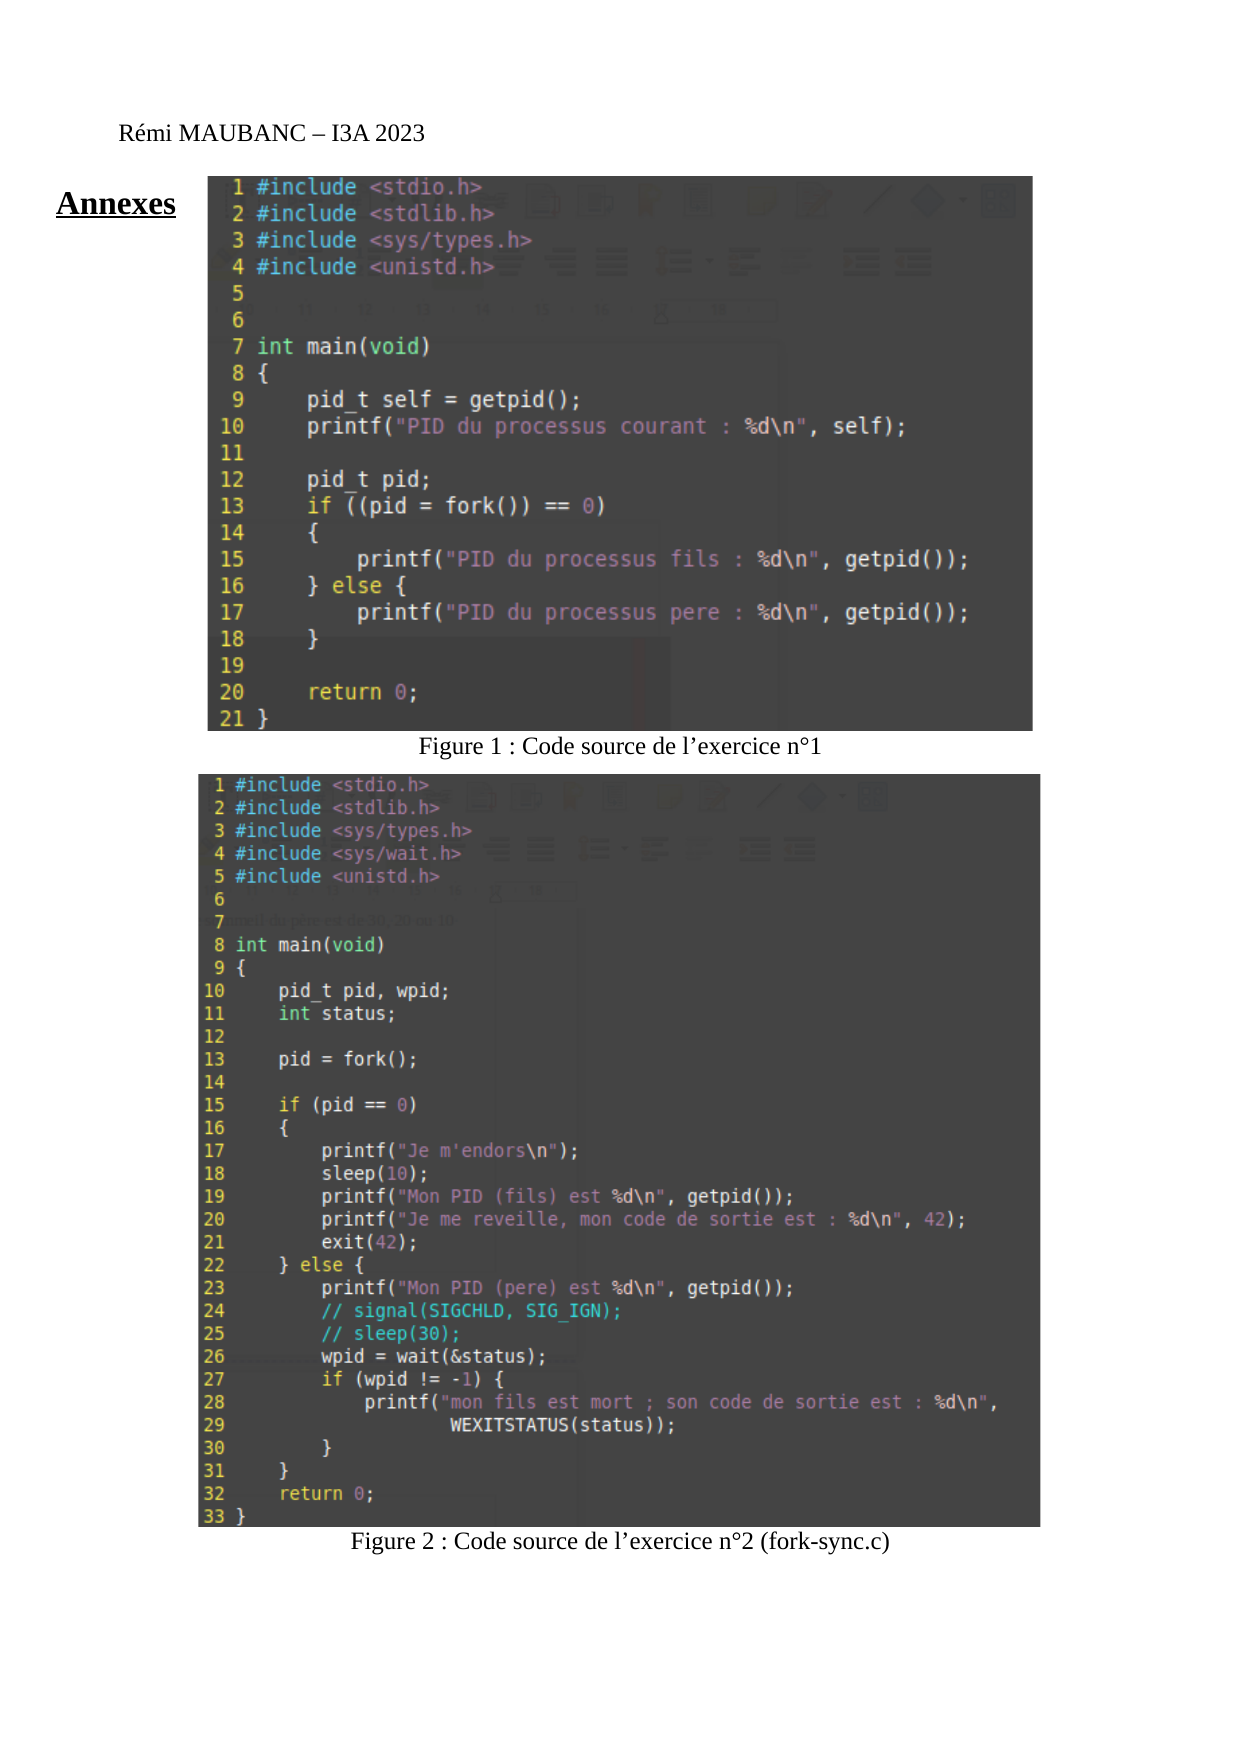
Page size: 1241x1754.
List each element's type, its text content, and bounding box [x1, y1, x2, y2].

text Figure 2 : Code source de l’exercice n°2 (fork-sync.c) [118, 760, 1122, 1555]
picture [207, 176, 1033, 731]
picture [198, 774, 1041, 1527]
text Figure 1 : Code source de l’exercice n°1 [118, 176, 1122, 760]
